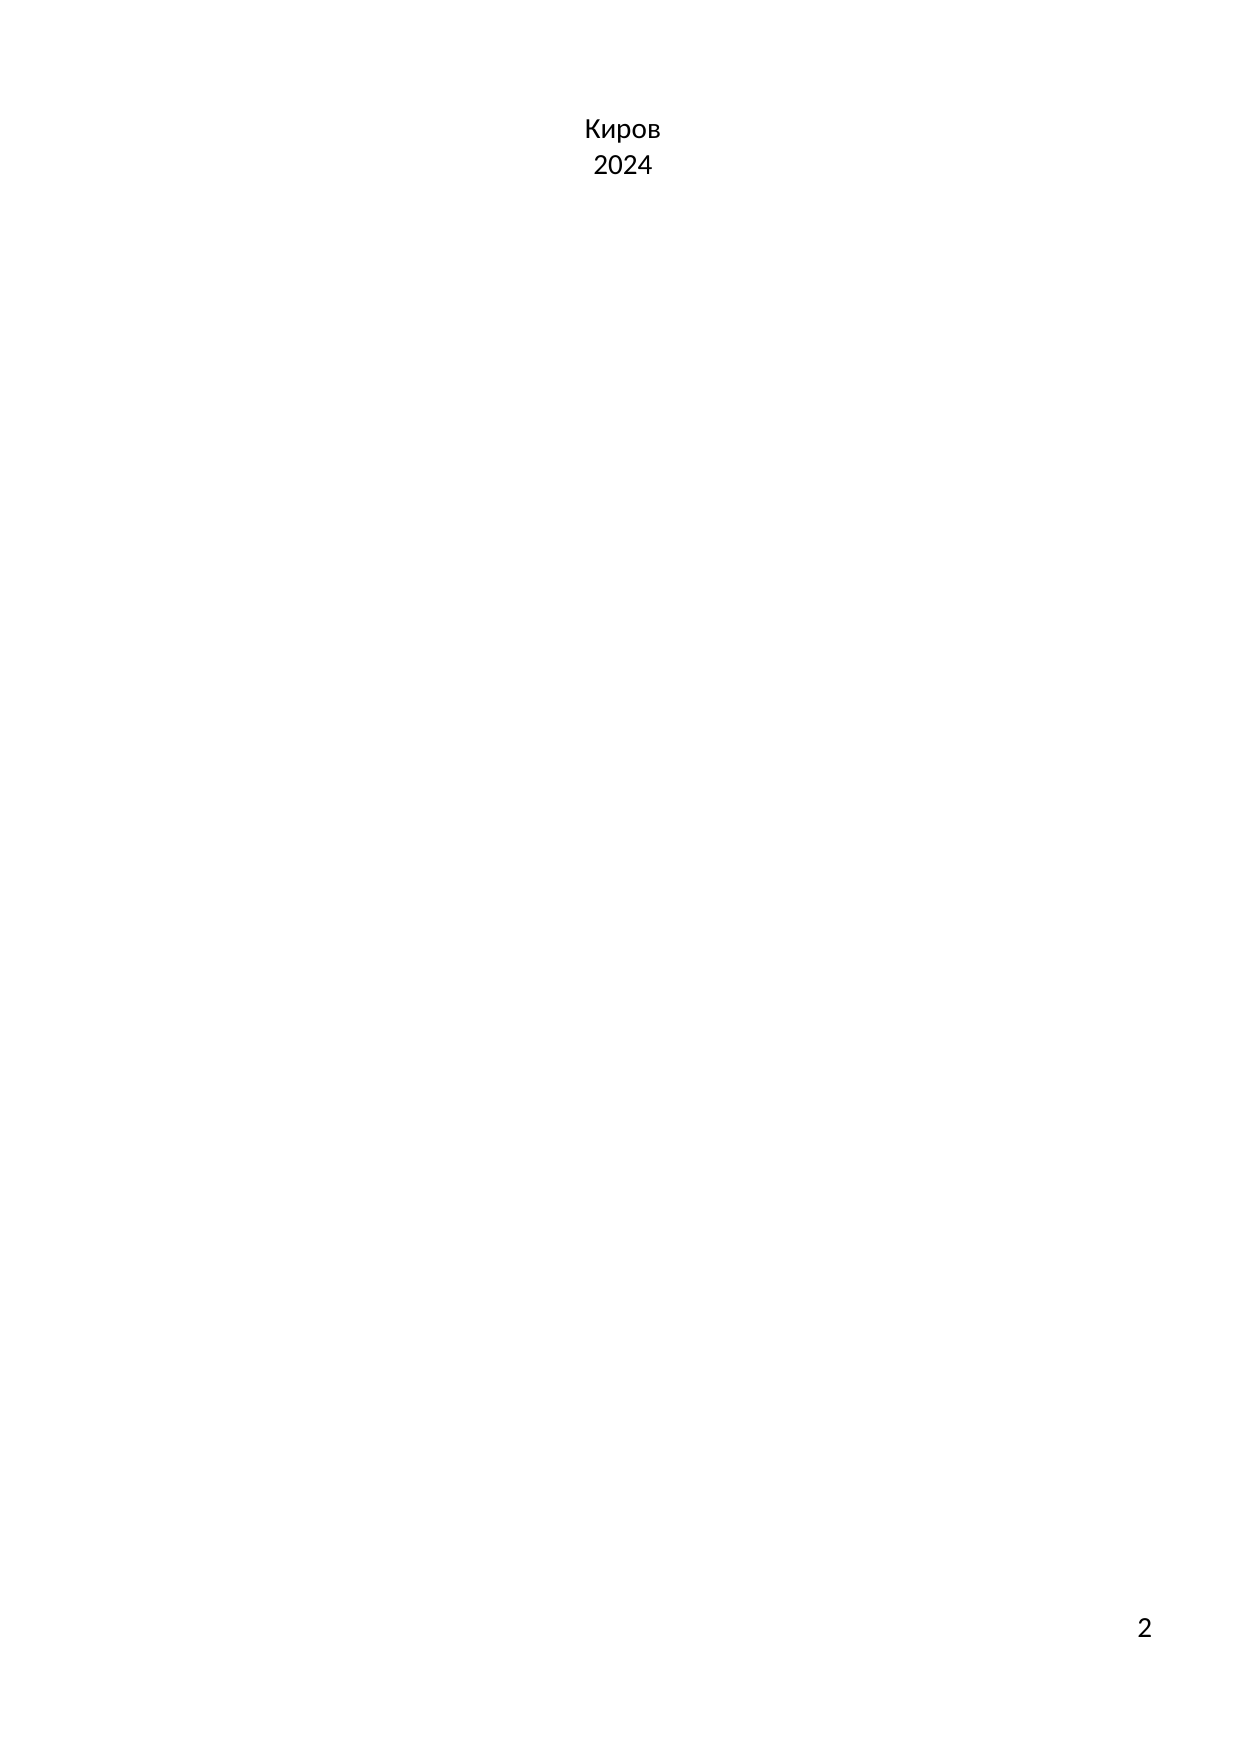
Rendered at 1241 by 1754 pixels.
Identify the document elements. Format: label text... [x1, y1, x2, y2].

subtitle 2024 [93, 146, 1152, 182]
subtitle Киров [93, 111, 1152, 146]
